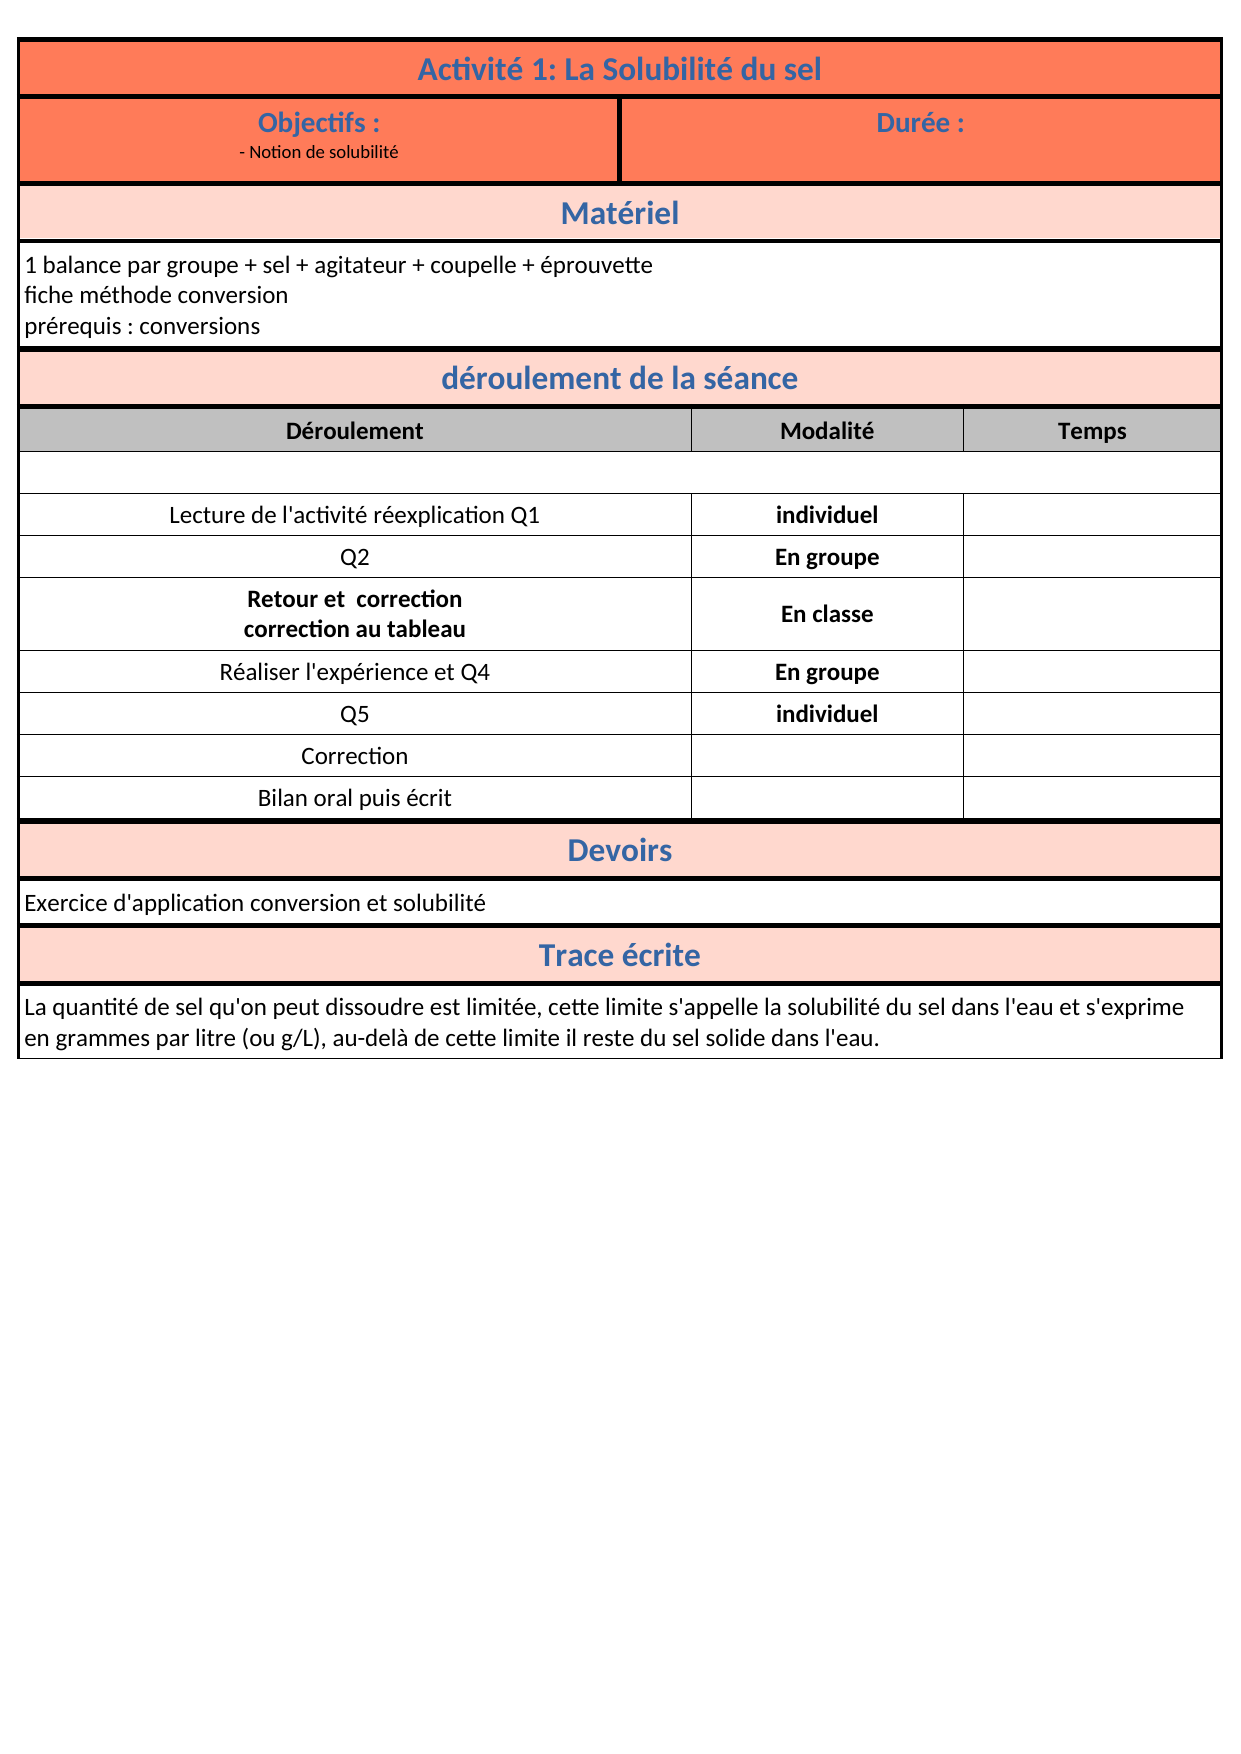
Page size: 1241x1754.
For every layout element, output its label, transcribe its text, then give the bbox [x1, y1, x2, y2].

table_cell [964, 777, 1220, 818]
table_cell [964, 536, 1220, 577]
table_cell Retour et correction correction au tableau [20, 578, 691, 650]
table_cell [964, 693, 1220, 734]
table_cell Déroulement [20, 409, 691, 451]
table_cell Objectifs : - Notion de solubilité [20, 99, 617, 181]
table_cell [692, 735, 963, 776]
table_cell Q5 [20, 693, 691, 734]
table_cell [964, 735, 1220, 776]
table_cell [964, 651, 1220, 692]
table_cell En groupe [692, 536, 963, 577]
table_cell Exercice d'application conversion et solubilité [20, 881, 1220, 923]
table_cell [964, 494, 1220, 535]
table_cell Modalité [692, 409, 963, 451]
table_cell [20, 452, 1220, 493]
table_cell [692, 777, 963, 818]
table_cell Bilan oral puis écrit [20, 777, 691, 818]
table_cell Lecture de l'activité réexplication Q1 [20, 494, 691, 535]
table_cell Temps [964, 409, 1220, 451]
table_cell En classe [692, 578, 963, 650]
table_cell Trace écrite [20, 928, 1220, 981]
table_cell Q2 [20, 536, 691, 577]
table_cell individuel [692, 494, 963, 535]
table_cell Réaliser l'expérience et Q4 [20, 651, 691, 692]
table_cell Devoirs [20, 824, 1220, 876]
table_cell En groupe [692, 651, 963, 692]
table_cell Durée : [622, 99, 1220, 181]
table_cell déroulement de la séance [20, 352, 1220, 404]
table_cell Matériel [20, 186, 1220, 238]
table_cell Correction [20, 735, 691, 776]
table_cell individuel [692, 693, 963, 734]
table_cell 1 balance par groupe + sel + agitateur + coupelle + éprouvette fiche méthode conversion prérequis : conversions [20, 243, 1220, 346]
table_cell [964, 578, 1220, 650]
table_cell La quantité de sel qu'on peut dissoudre est limitée, cette limite s'appelle la solubilité du sel dans l'eau et s'exprime en grammes par litre (ou g/L), au-delà de cette limite il reste du sel solide dans l'eau. [20, 986, 1220, 1058]
table_header Activité 1: La Solubilité du sel [20, 42, 1220, 94]
